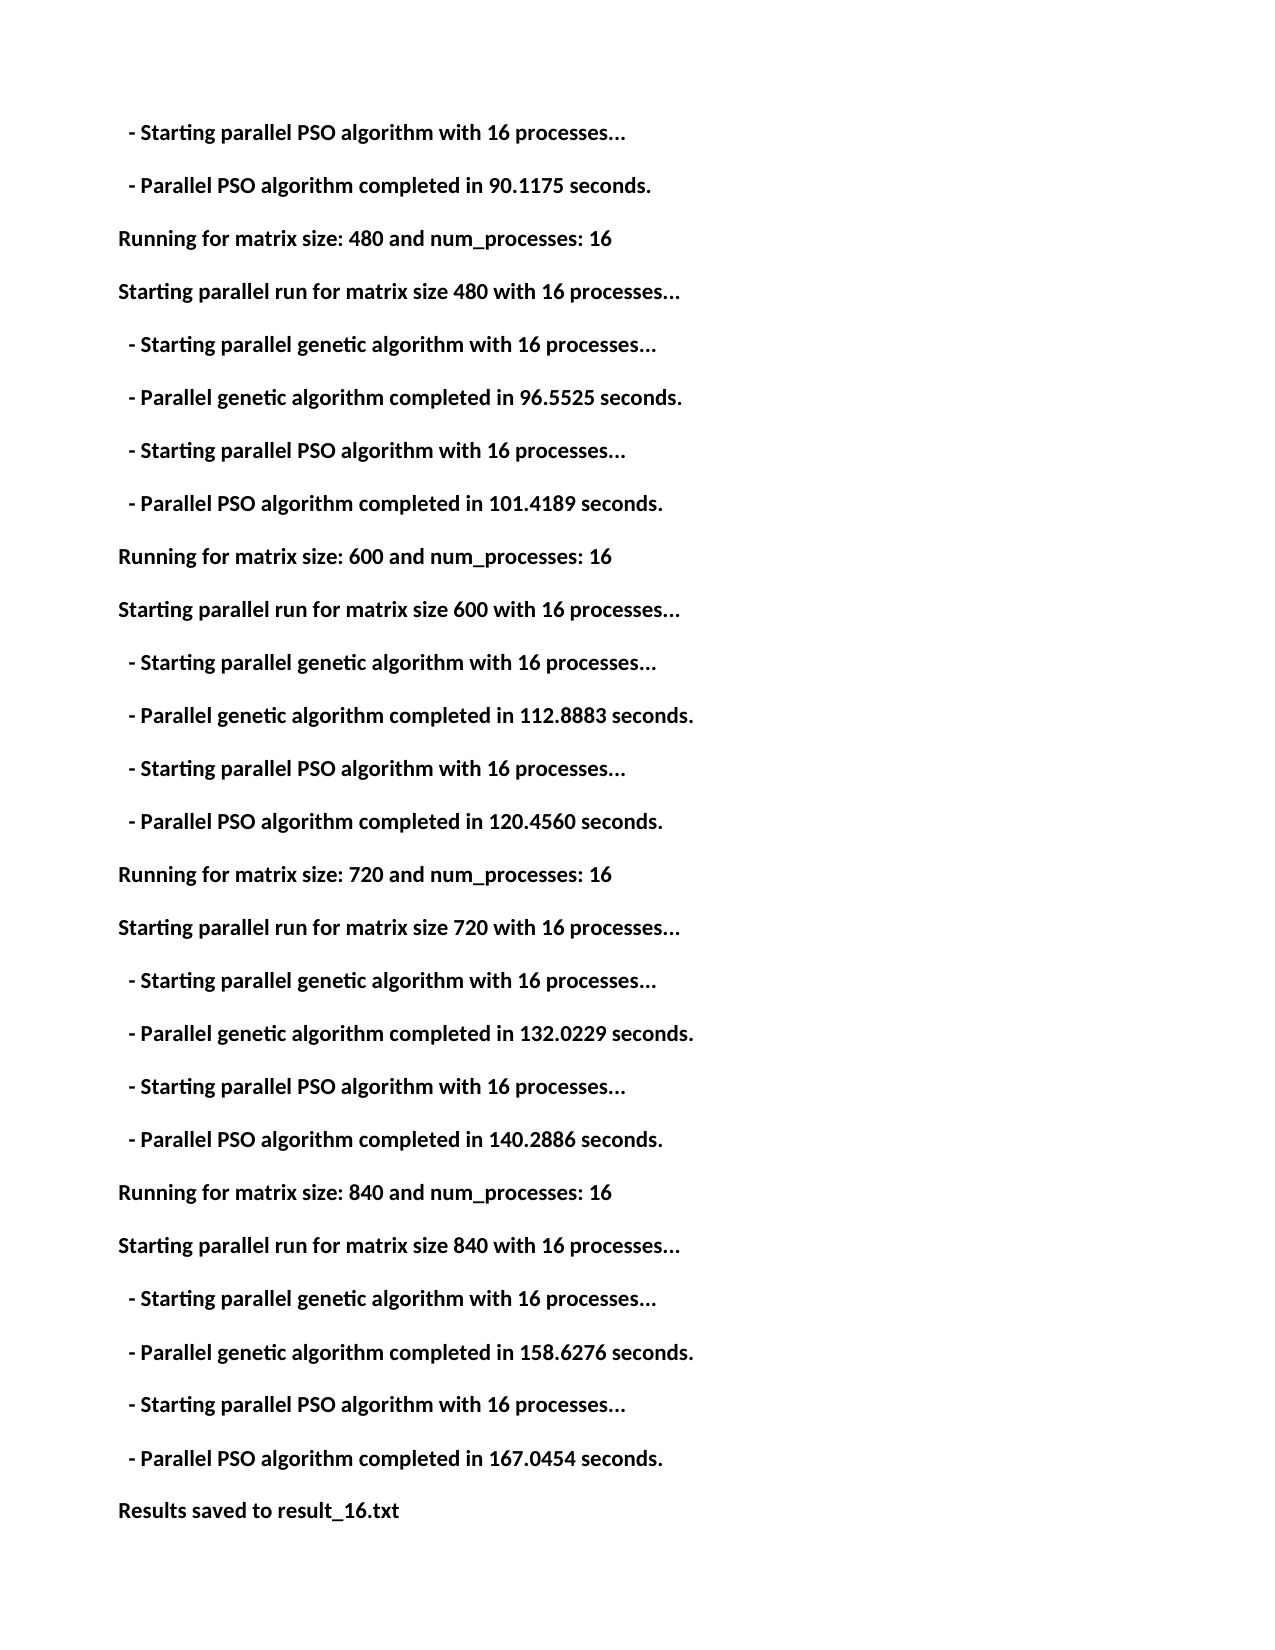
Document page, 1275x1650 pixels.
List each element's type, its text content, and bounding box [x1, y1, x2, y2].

text - Parallel genetic algorithm completed in 112.8883 seconds. [118, 701, 1157, 729]
text - Starting parallel PSO algorithm with 16 processes... [118, 1072, 1157, 1101]
text - Parallel PSO algorithm completed in 101.4189 seconds. [118, 489, 1157, 517]
text Running for matrix size: 720 and num_processes: 16 [118, 860, 1157, 888]
text - Starting parallel genetic algorithm with 16 processes... [118, 966, 1157, 994]
text - Starting parallel PSO algorithm with 16 processes... [118, 754, 1157, 782]
text Starting parallel run for matrix size 600 with 16 processes... [118, 595, 1157, 623]
text - Parallel genetic algorithm completed in 96.5525 seconds. [118, 383, 1157, 411]
text - Parallel PSO algorithm completed in 140.2886 seconds. [118, 1126, 1157, 1153]
text - Starting parallel PSO algorithm with 16 processes... [118, 1391, 1157, 1419]
text - Starting parallel PSO algorithm with 16 processes... [118, 118, 1157, 146]
text Running for matrix size: 480 and num_processes: 16 [118, 224, 1157, 252]
text - Parallel PSO algorithm completed in 120.4560 seconds. [118, 807, 1157, 835]
text Starting parallel run for matrix size 840 with 16 processes... [118, 1232, 1157, 1259]
text - Starting parallel genetic algorithm with 16 processes... [118, 330, 1157, 358]
text - Starting parallel genetic algorithm with 16 processes... [118, 648, 1157, 676]
text - Parallel PSO algorithm completed in 90.1175 seconds. [118, 171, 1157, 199]
text - Starting parallel PSO algorithm with 16 processes... [118, 436, 1157, 464]
text Results saved to result_16.txt [118, 1497, 1157, 1525]
text - Starting parallel genetic algorithm with 16 processes... [118, 1284, 1157, 1313]
text - Parallel genetic algorithm completed in 132.0229 seconds. [118, 1019, 1157, 1047]
text Running for matrix size: 840 and num_processes: 16 [118, 1178, 1157, 1207]
text Running for matrix size: 600 and num_processes: 16 [118, 542, 1157, 570]
text - Parallel PSO algorithm completed in 167.0454 seconds. [118, 1444, 1157, 1472]
text - Parallel genetic algorithm completed in 158.6276 seconds. [118, 1338, 1157, 1366]
text Starting parallel run for matrix size 480 with 16 processes... [118, 277, 1157, 305]
text Starting parallel run for matrix size 720 with 16 processes... [118, 913, 1157, 941]
